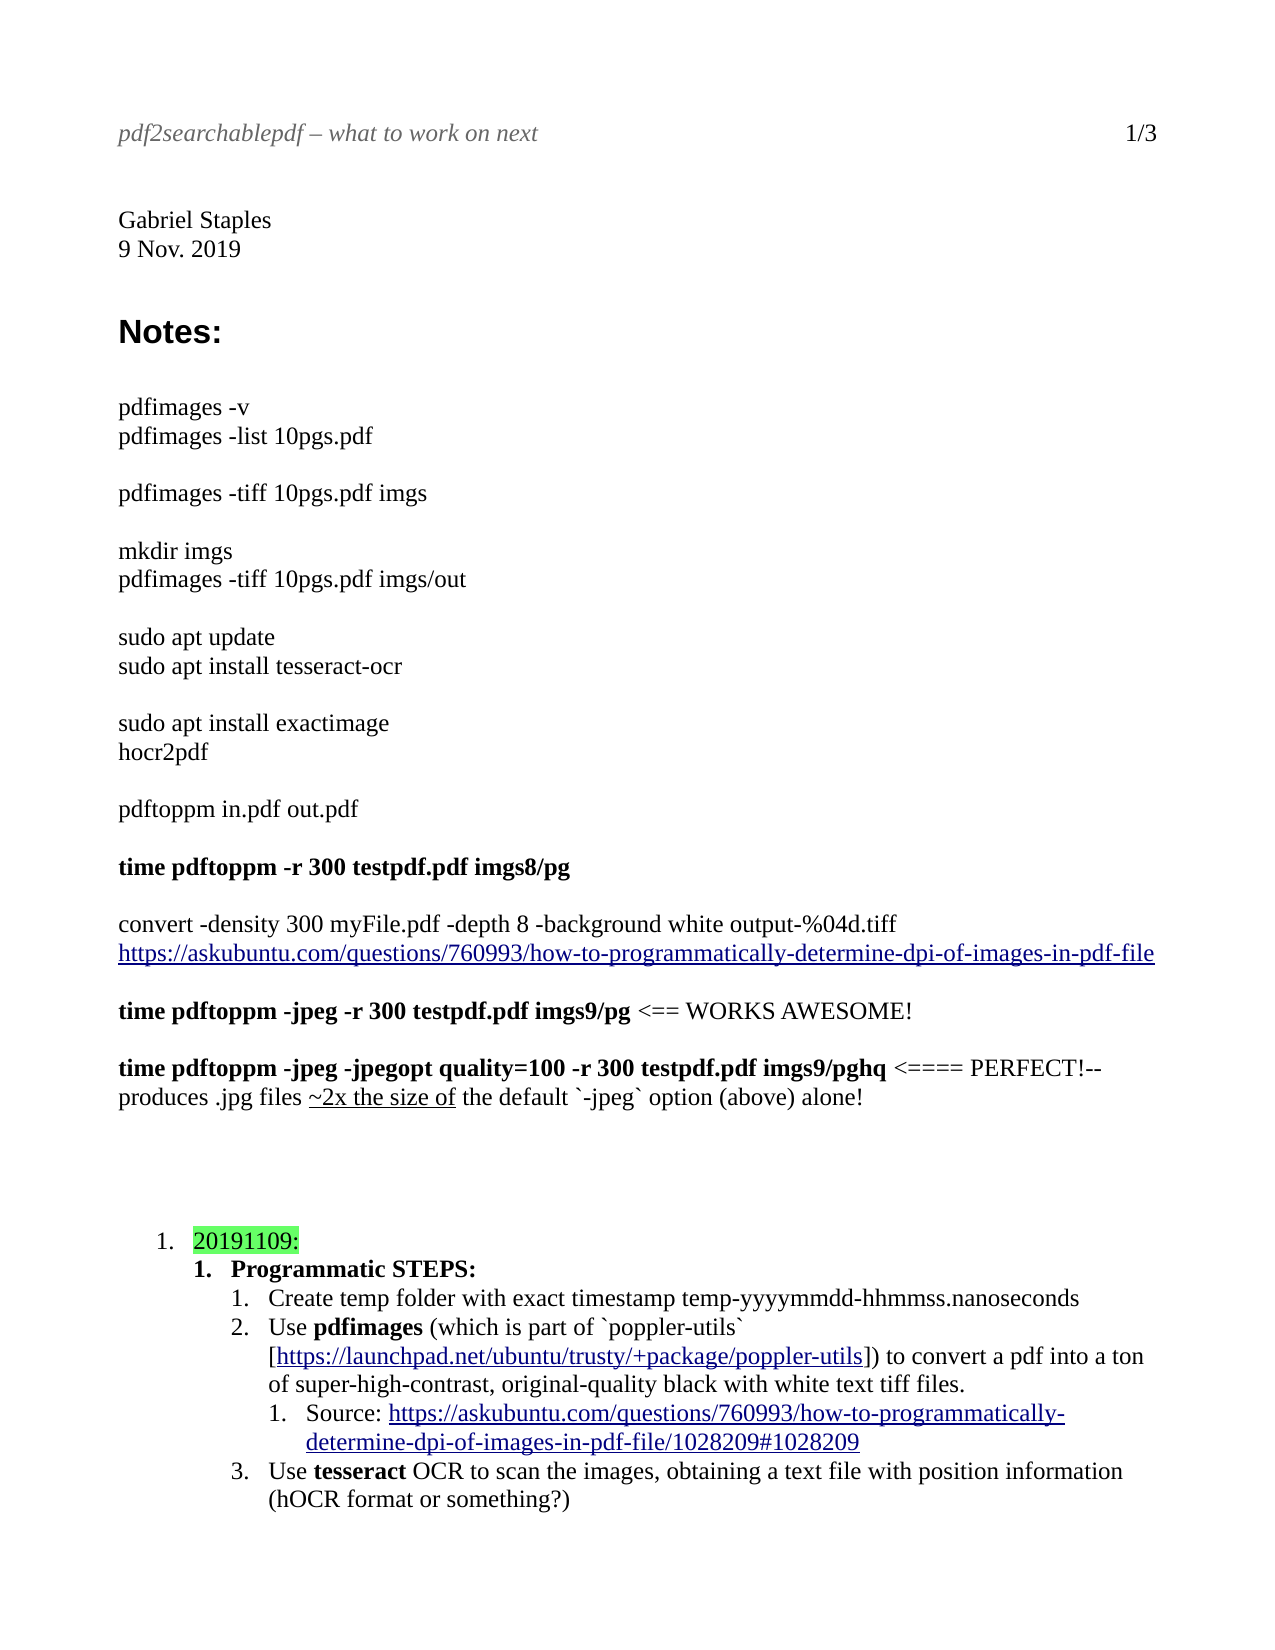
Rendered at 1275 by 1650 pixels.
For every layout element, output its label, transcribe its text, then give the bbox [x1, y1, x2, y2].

text time pdftoppm -jpeg -r 300 testpdf.pdf imgs9/pg <== WORKS AWESOME! [118, 996, 1157, 1024]
text mkdir imgs [118, 536, 1157, 564]
text convert -density 300 myFile.pdf -depth 8 -background white output-%04d.tiff [118, 909, 1157, 938]
list Programmatic STEPS: [193, 1254, 1157, 1283]
text sudo apt update [118, 622, 1157, 651]
text https://askubuntu.com/questions/760993/how-to-programmatically-determine-dpi-of-images-in-pdf-file [118, 938, 1157, 967]
text pdfimages -tiff 10pgs.pdf imgs/out [118, 564, 1157, 593]
text hocr2pdf [118, 737, 1157, 766]
text pdfimages -list 10pgs.pdf [118, 421, 1157, 449]
text pdfimages -v [118, 392, 1157, 421]
text pdftoppm in.pdf out.pdf [118, 794, 1157, 823]
list 20191109: [156, 1226, 1157, 1254]
list Create temp folder with exact timestamp temp-yyyymmdd-hhmmss.nanoseconds [231, 1283, 1157, 1312]
subtitle Notes: [118, 312, 1157, 351]
text time pdftoppm -jpeg -jpegopt quality=100 -r 300 testpdf.pdf imgs9/pghq <==== PERFECT!--produces .jpg files ~2x the size of the default `-jpeg` option (above) alone! [118, 1053, 1157, 1111]
text sudo apt install exactimage [118, 708, 1157, 737]
text 9 Nov. 2019 [118, 234, 1157, 263]
list Use pdfimages (which is part of `poppler-utils` [https://launchpad.net/ubuntu/trusty/+package/poppler-utils]) to convert a pdf into a ton of super-high-contrast, original-quality black with white text tiff files. [231, 1312, 1157, 1398]
text pdfimages -tiff 10pgs.pdf imgs [118, 478, 1157, 507]
text sudo apt install tesseract-ocr [118, 651, 1157, 679]
text time pdftoppm -r 300 testpdf.pdf imgs8/pg [118, 852, 1157, 881]
list Source: https://askubuntu.com/questions/760993/how-to-programmatically-determine-dpi-of-images-in-pdf-file/1028209#1028209 [268, 1398, 1157, 1456]
list Use tesseract OCR to scan the images, obtaining a text file with position information (hOCR format or something?) [231, 1456, 1157, 1513]
text Gabriel Staples [118, 205, 1157, 234]
